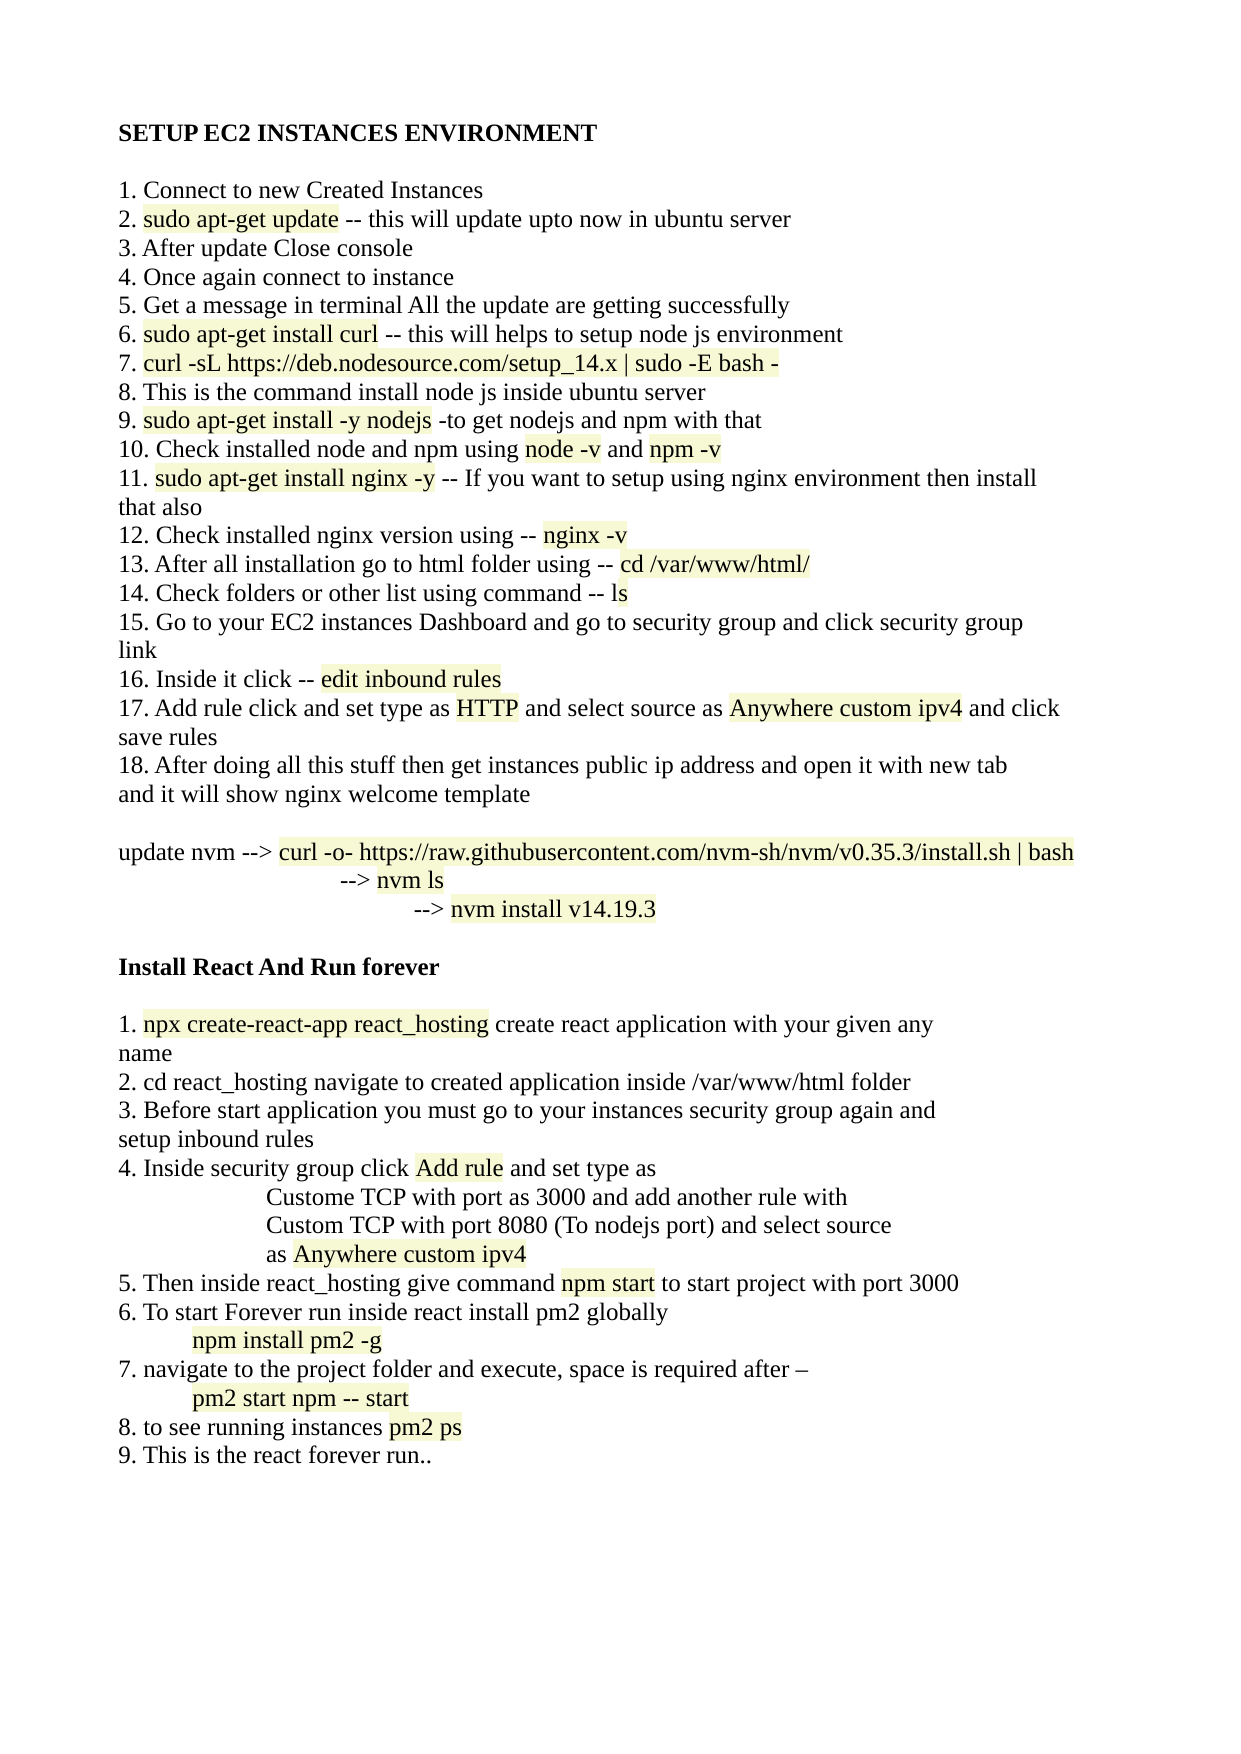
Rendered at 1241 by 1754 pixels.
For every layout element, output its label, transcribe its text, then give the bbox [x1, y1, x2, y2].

text 18. After doing all this stuff then get instances public ip address and open it with new tab [118, 751, 1122, 779]
text 7. navigate to the project folder and execute, space is required after – pm2 start npm -- start [118, 1354, 1122, 1412]
text --> nvm ls [118, 866, 1122, 894]
text update nvm --> curl -o- https://raw.githubusercontent.com/nvm-sh/nvm/v0.35.3/install.sh | bash [118, 837, 1122, 866]
text 3. Before start application you must go to your instances security group again and [118, 1096, 1122, 1124]
text 12. Check installed nginx version using -- nginx -v [118, 521, 1122, 549]
text Custome TCP with port as 3000 and add another rule with [118, 1182, 1122, 1211]
text 1. npx create-react-app react_hosting create react application with your given any [118, 1009, 1122, 1038]
text 6. To start Forever run inside react install pm2 globally npm install pm2 -g [118, 1297, 1122, 1354]
text 17. Add rule click and set type as HTTP and select source as Anywhere custom ipv4 and click [118, 693, 1122, 722]
text Custom TCP with port 8080 (To nodejs port) and select source [118, 1211, 1122, 1239]
text 11. sudo apt-get install nginx -y -- If you want to setup using nginx environment then install [118, 463, 1122, 492]
text 2. sudo apt-get update -- this will update upto now in ubuntu server [118, 204, 1122, 233]
text setup inbound rules [118, 1124, 1122, 1153]
text 5. Get a message in terminal All the update are getting successfully [118, 291, 1122, 319]
text as Anywhere custom ipv4 [118, 1239, 1122, 1268]
text 5. Then inside react_hosting give command npm start to start project with port 3000 [118, 1268, 1122, 1297]
text 13. After all installation go to html folder using -- cd /var/www/html/ [118, 549, 1122, 578]
text Install React And Run forever [118, 952, 1122, 981]
text 7. curl -sL https://deb.nodesource.com/setup_14.x | sudo -E bash - [118, 348, 1122, 377]
text 2. cd react_hosting navigate to created application inside /var/www/html folder [118, 1067, 1122, 1096]
text 4. Inside security group click Add rule and set type as [118, 1153, 1122, 1182]
text --> nvm install v14.19.3 [118, 894, 1122, 923]
text 6. sudo apt-get install curl -- this will helps to setup node js environment [118, 319, 1122, 348]
text 4. Once again connect to instance [118, 262, 1122, 291]
text 1. Connect to new Created Instances [118, 176, 1122, 204]
text save rules [118, 722, 1122, 751]
text 3. After update Close console [118, 233, 1122, 262]
text 9. This is the react forever run.. [118, 1441, 1122, 1469]
text 10. Check installed node and npm using node -v and npm -v [118, 434, 1122, 463]
text 9. sudo apt-get install -y nodejs -to get nodejs and npm with that [118, 406, 1122, 434]
text that also [118, 492, 1122, 521]
text SETUP EC2 INSTANCES ENVIRONMENT [118, 118, 1122, 147]
text and it will show nginx welcome template [118, 779, 1122, 808]
text 14. Check folders or other list using command -- ls [118, 578, 1122, 607]
text 15. Go to your EC2 instances Dashboard and go to security group and click security group [118, 607, 1122, 636]
text link [118, 636, 1122, 664]
text 16. Inside it click -- edit inbound rules [118, 664, 1122, 693]
text 8. to see running instances pm2 ps [118, 1412, 1122, 1441]
text name [118, 1038, 1122, 1067]
text 8. This is the command install node js inside ubuntu server [118, 377, 1122, 406]
